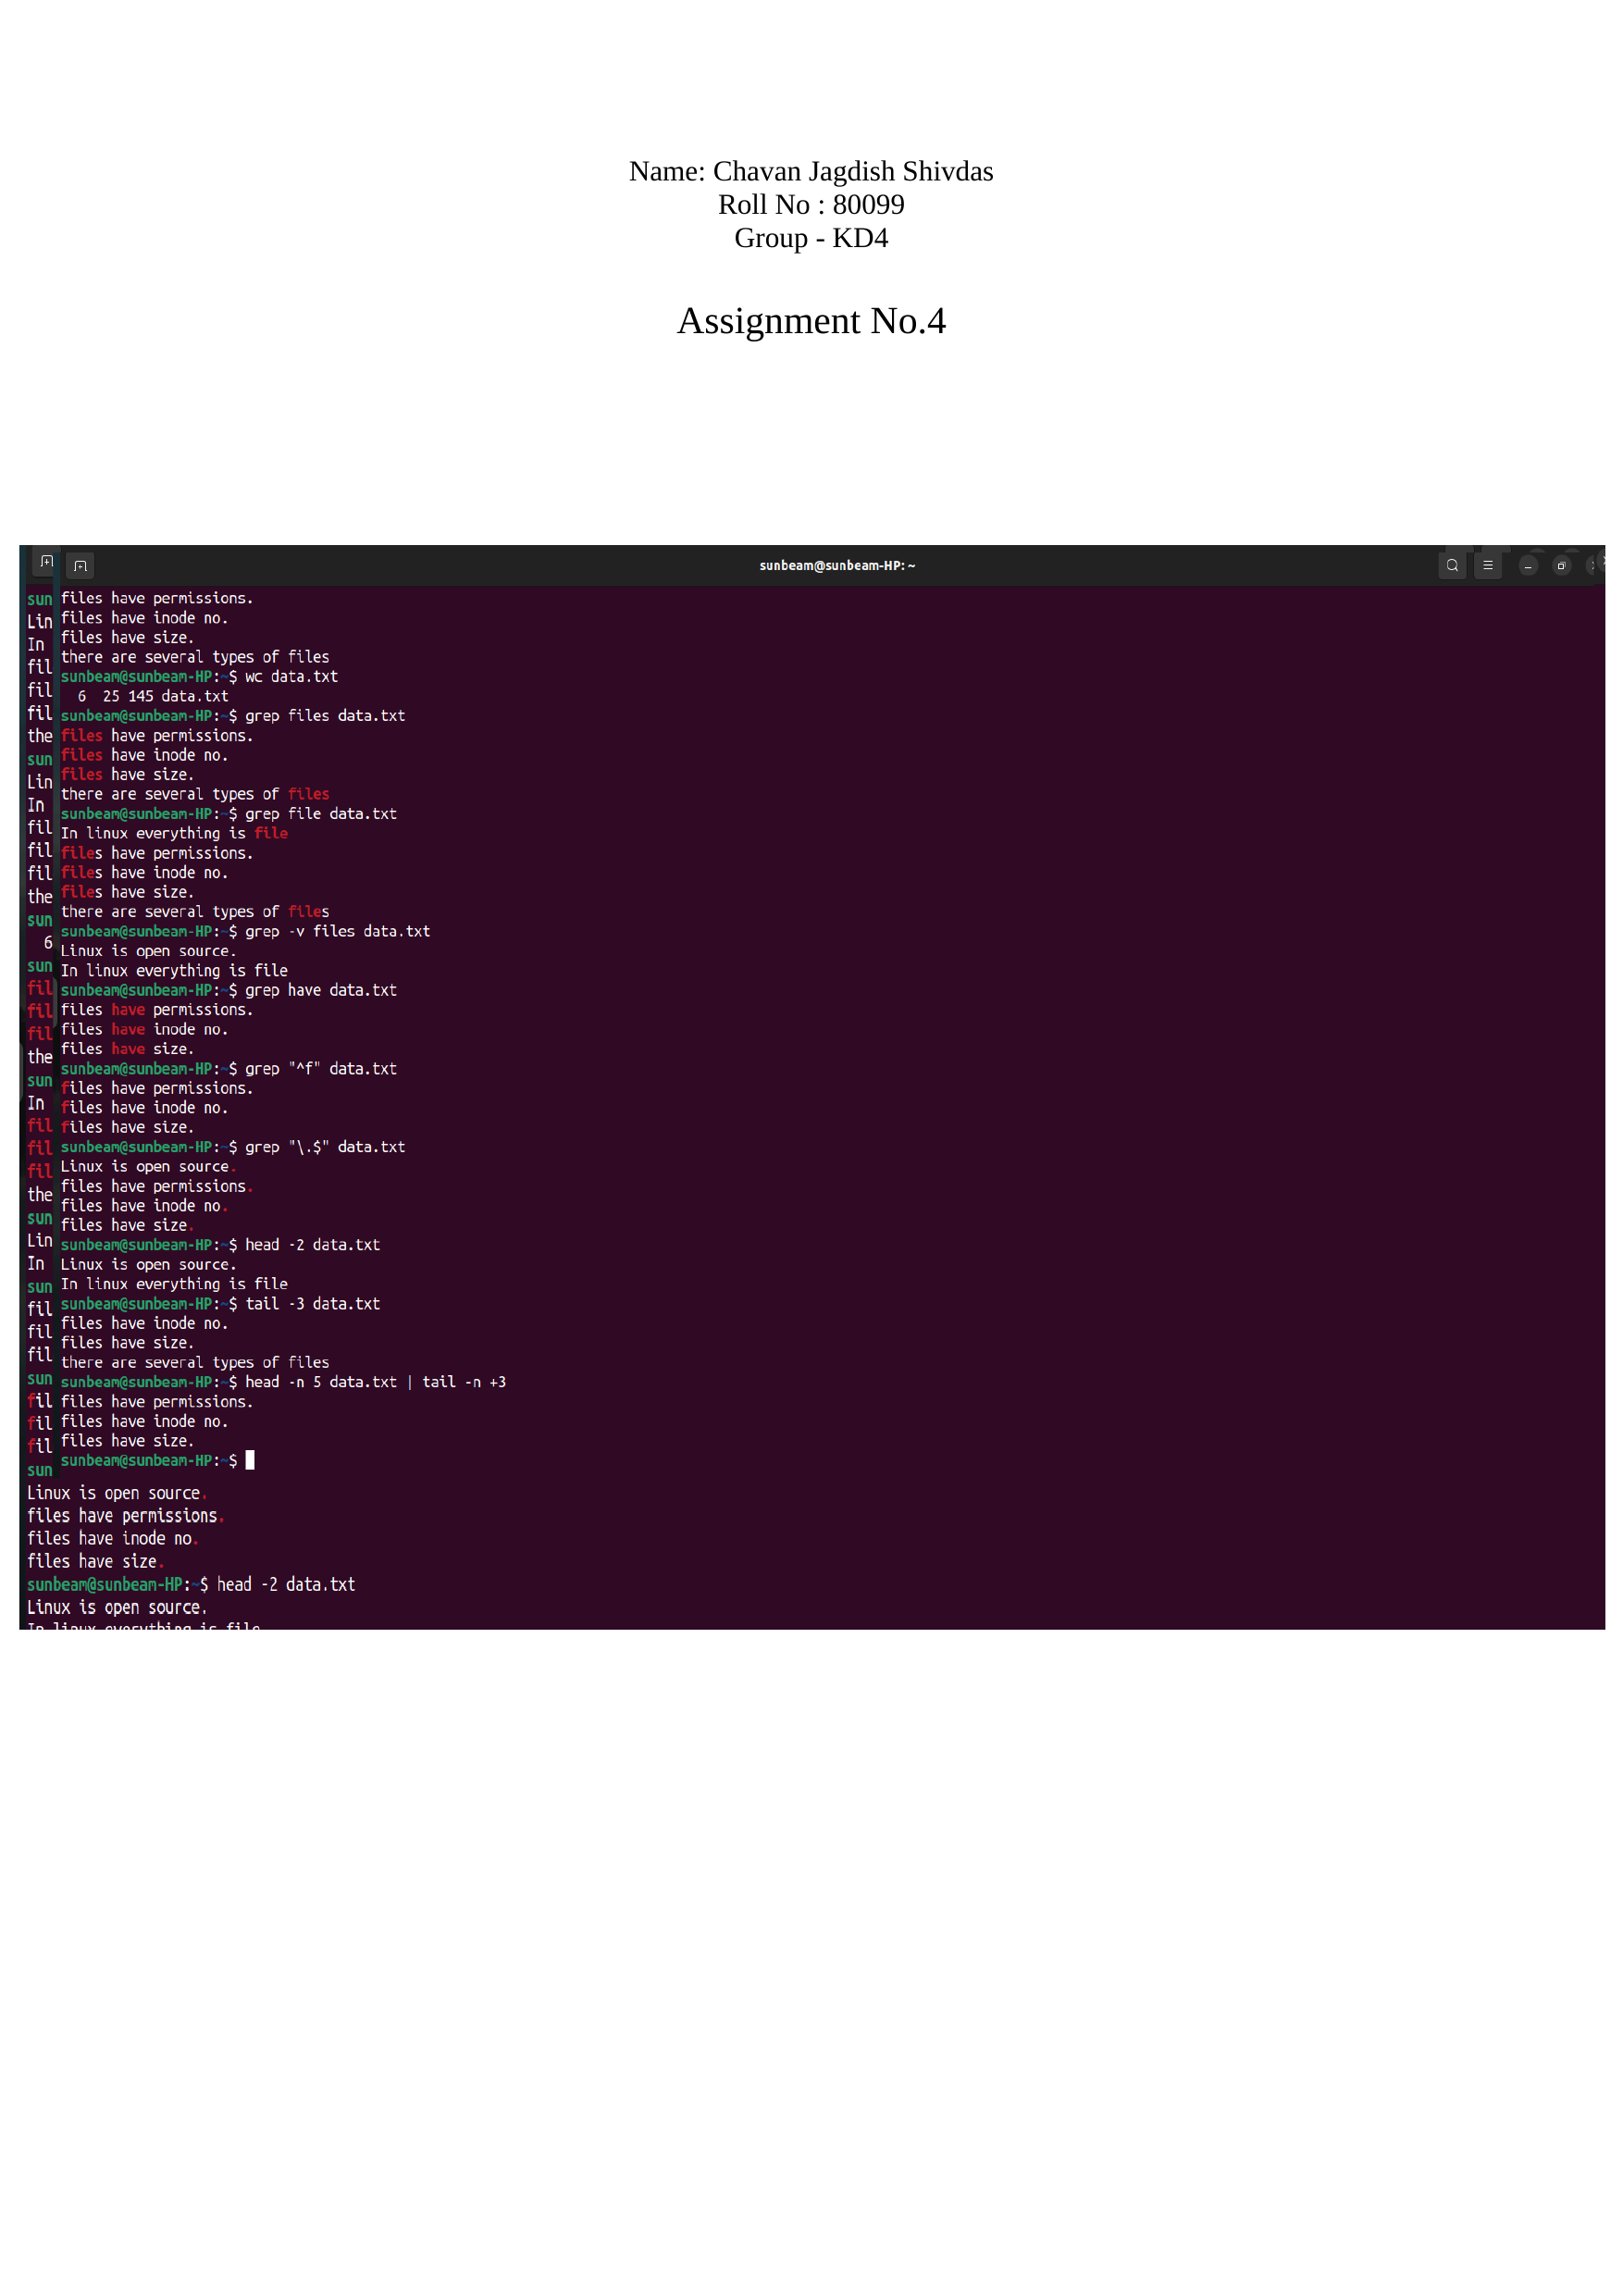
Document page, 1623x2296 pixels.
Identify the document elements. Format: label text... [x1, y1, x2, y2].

text Group - KD4 [109, 220, 1514, 254]
text Name: Chavan Jagdish Shivdas [109, 154, 1514, 187]
text Roll No : 80099 [109, 187, 1514, 220]
picture [19, 545, 1605, 1630]
text Assignment No.4 [109, 298, 1514, 342]
